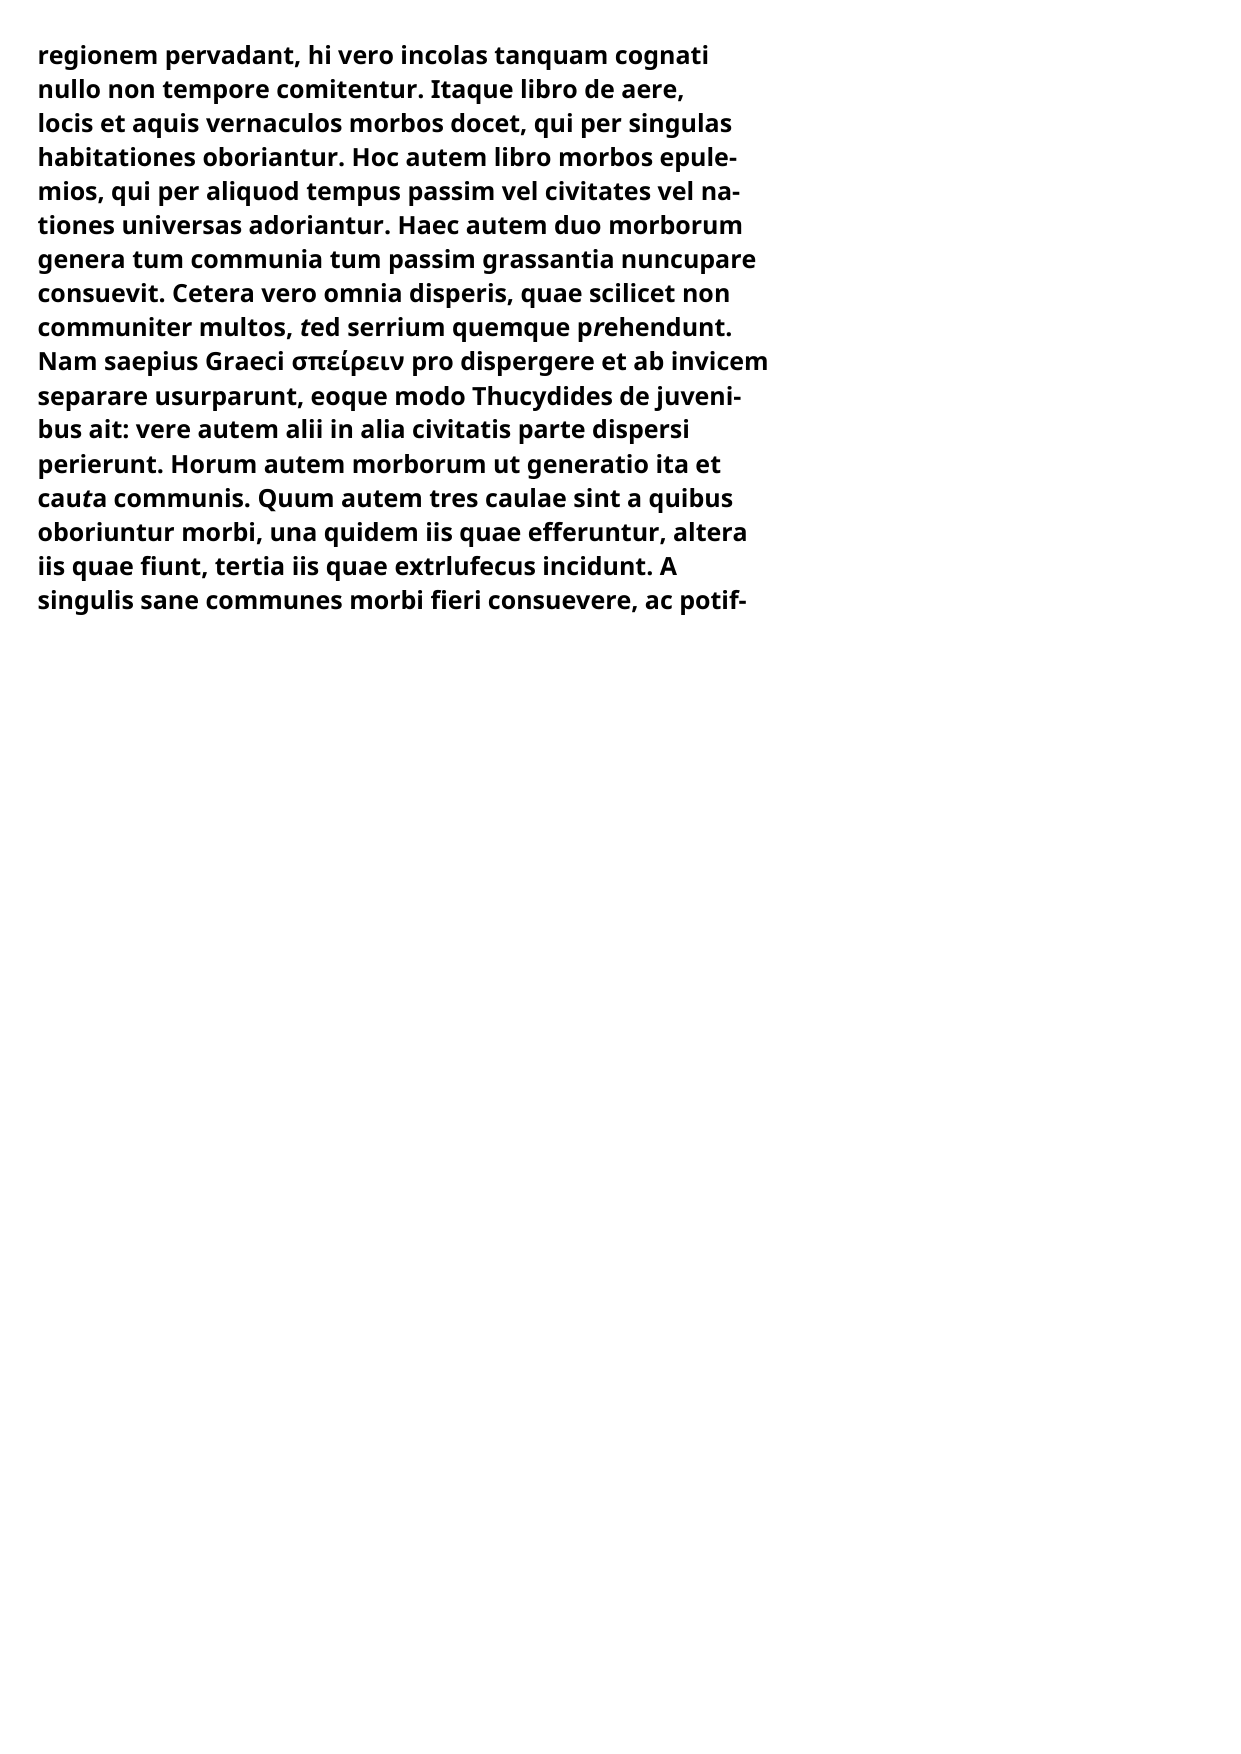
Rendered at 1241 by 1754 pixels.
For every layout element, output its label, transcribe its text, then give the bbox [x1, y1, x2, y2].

text regionem pervadant, hi vero incolas tanquam cognati nullo non tempore comitentur. Itaque libro de aere, locis et aquis vernaculos morbos docet, qui per singulas habitationes oboriantur. Hoc autem libro morbos epule- mios, qui per aliquod tempus passim vel civitates vel na- tiones universas adoriantur. Haec autem duo morborum genera tum communia tum passim grassantia nuncupare consuevit. Cetera vero omnia disperis, quae scilicet non communiter multos, ted serrium quemque prehendunt. Nam saepius Graeci σπείρειν pro dispergere et ab invicem separare usurparunt, eoque modo Thucydides de juveni- bus ait: vere autem alii in alia civitatis parte dispersi perierunt. Horum autem morborum ut generatio ita et cauta communis. Quum autem tres caulae sint a quibus oboriuntur morbi, una quidem iis quae efferuntur, altera iis quae fiunt, tertia iis quae extrlufecus incidunt. A singulis sane communes morbi fieri consuevere, ac potif- [37, 37, 1203, 617]
